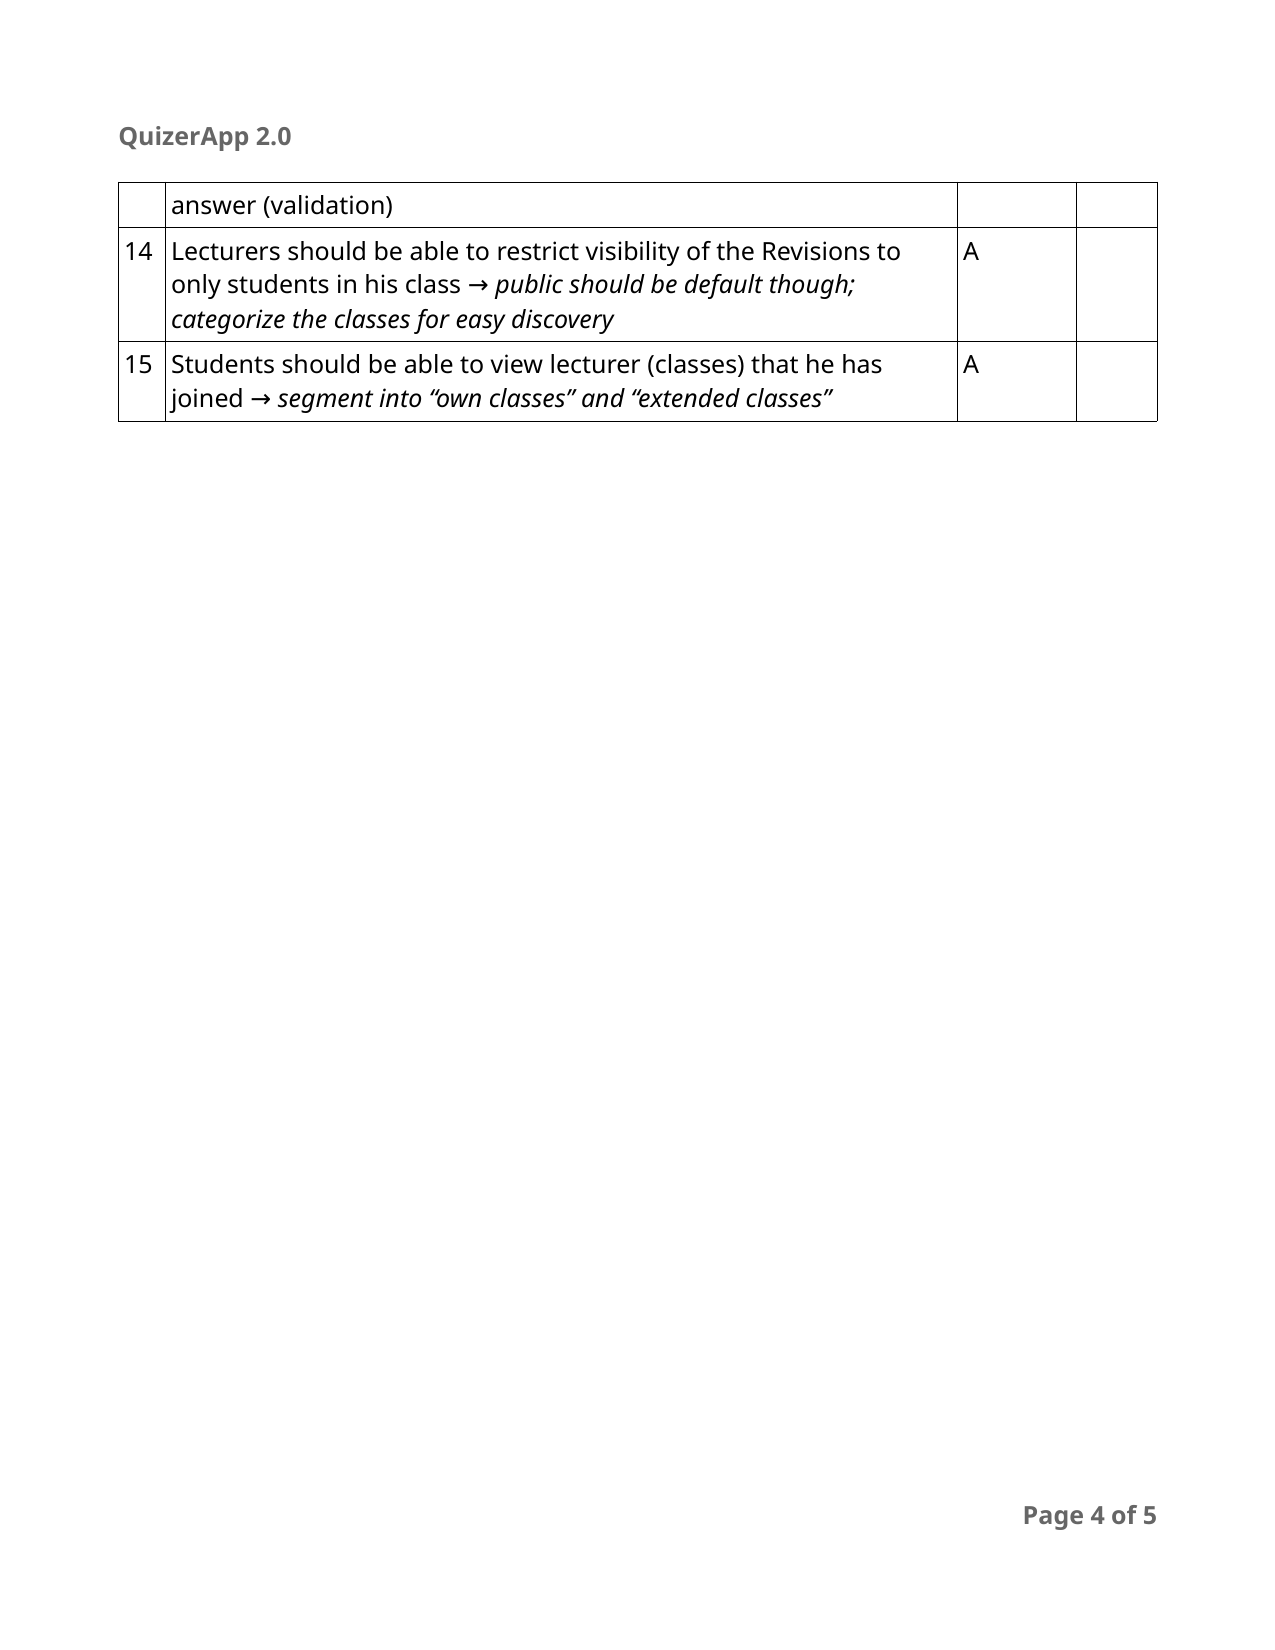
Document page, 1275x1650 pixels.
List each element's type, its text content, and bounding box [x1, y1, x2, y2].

table_cell 14 [119, 228, 165, 341]
table_cell answer (validation) [166, 183, 957, 227]
table_cell A [958, 228, 1076, 341]
table_cell [1077, 183, 1157, 227]
table_cell [119, 183, 165, 227]
table_cell [1077, 342, 1157, 421]
table_cell Lecturers should be able to restrict visibility of the Revisions to only students in his class → public should be default though; categorize the classes for easy discovery [166, 228, 957, 341]
table_cell [958, 183, 1076, 227]
table_cell 15 [119, 342, 165, 421]
table_cell Students should be able to view lecturer (classes) that he has joined → segment into “own classes” and “extended classes” [166, 342, 957, 421]
table_cell A [958, 342, 1076, 421]
table_cell [1077, 228, 1157, 341]
